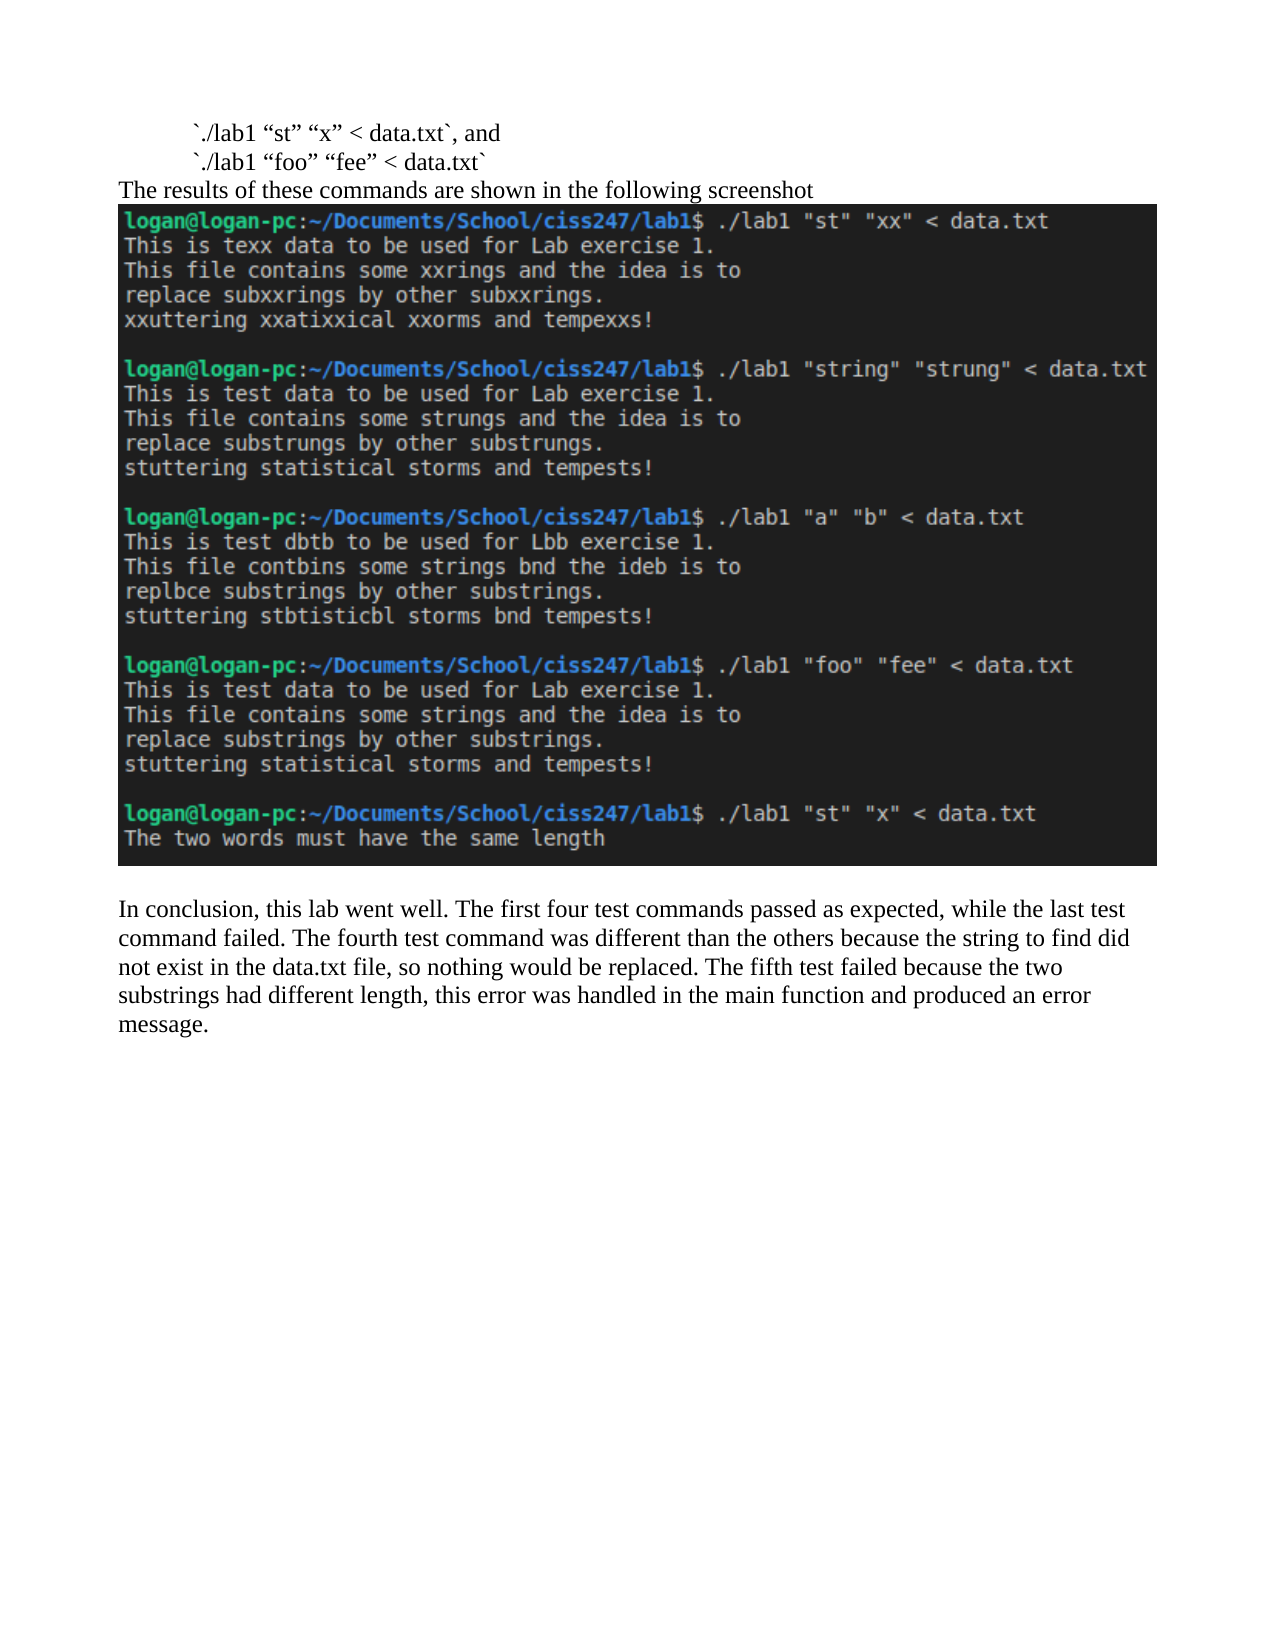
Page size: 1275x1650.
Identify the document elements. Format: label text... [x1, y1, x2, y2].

picture [118, 204, 1157, 866]
text `./lab1 “st” “x” < data.txt`, and [118, 118, 1157, 147]
text The results of these commands are shown in the following screenshot [118, 176, 1157, 204]
text `./lab1 “foo” “fee” < data.txt` [118, 147, 1157, 176]
text In conclusion, this lab went well. The first four test commands passed as expected, while the last test command failed. The fourth test command was different than the others because the string to find did not exist in the data.txt file, so nothing would be replaced. The fifth test failed because the two substrings had different length, this error was handled in the main function and produced an error message. [118, 894, 1157, 1038]
